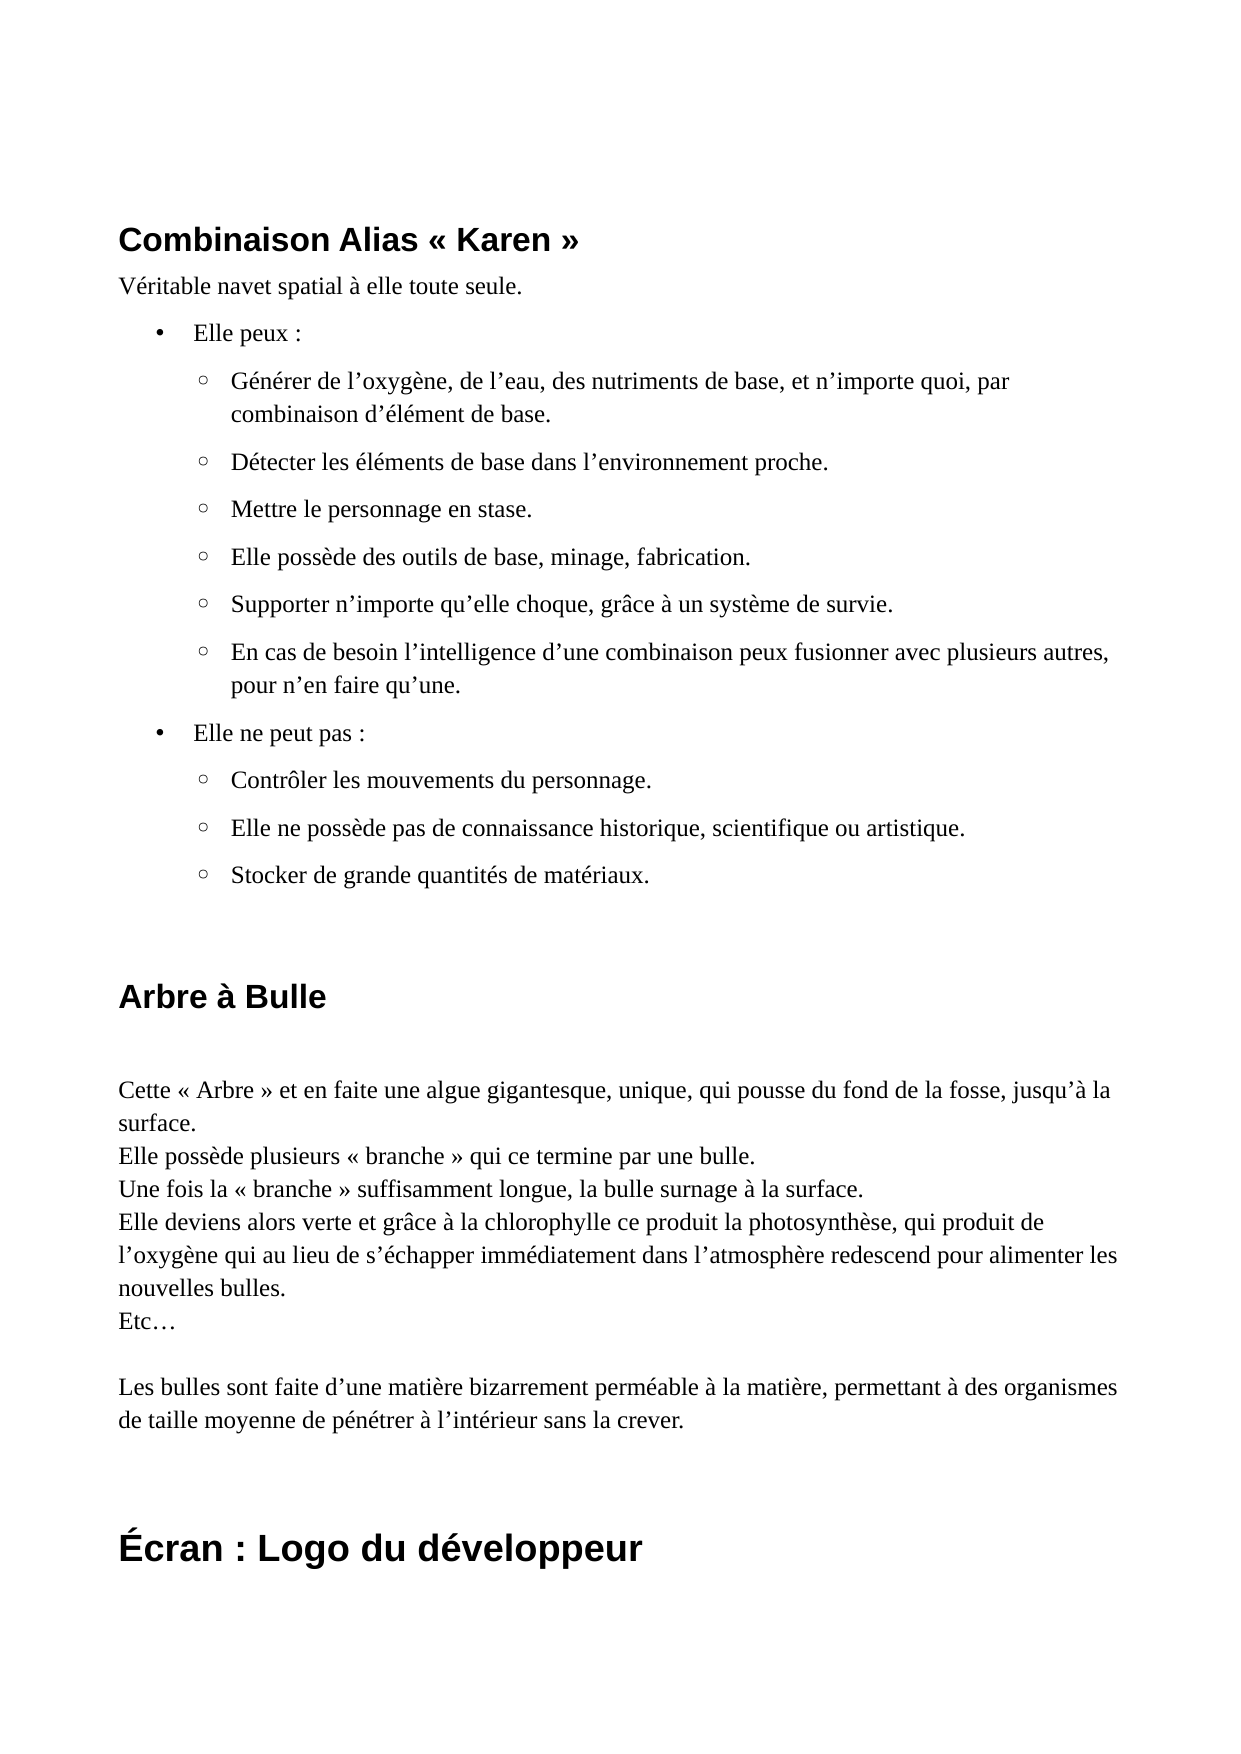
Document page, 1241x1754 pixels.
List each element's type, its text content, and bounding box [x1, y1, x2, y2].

list Elle ne peut pas : [156, 718, 1122, 746]
list Contrôler les mouvements du personnage. [193, 765, 1122, 794]
list Mettre le personnage en stase. [193, 494, 1122, 523]
list Elle peux : [156, 318, 1122, 347]
text Véritable navet spatial à elle toute seule. [118, 271, 1122, 299]
text [118, 118, 1122, 180]
subtitle Combinaison Alias « Karen » [118, 219, 1122, 258]
list Générer de l’oxygène, de l’eau, des nutriments de base, et n’importe quoi, par combinaison d’élément de base. [193, 366, 1122, 428]
list Elle possède des outils de base, minage, fabrication. [193, 542, 1122, 571]
list Supporter n’importe qu’elle choque, grâce à un système de survie. [193, 589, 1122, 618]
text Cette « Arbre » et en faite une algue gigantesque, unique, qui pousse du fond de la fosse, jusqu’à la surface. Elle possède plusieurs « branche » qui ce termine par une bulle. Une fois la « branche » suffisamment longue, la bulle surnage à la surface. Elle deviens alors verte et grâce à la chlorophylle ce produit la photosynthèse, qui produit de l’oxygène qui au lieu de s’échapper immédiatement dans l’atmosphère redescend pour alimenter les nouvelles bulles. Etc… Les bulles sont faite d’une matière bizarrement perméable à la matière, permettant à des organismes de taille moyenne de pénétrer à l’intérieur sans la crever. [118, 1075, 1122, 1434]
list Stocker de grande quantités de matériaux. [193, 860, 1122, 889]
list Elle ne possède pas de connaissance historique, scientifique ou artistique. [193, 813, 1122, 842]
subtitle Arbre à Bulle [118, 976, 1122, 1015]
list En cas de besoin l’intelligence d’une combinaison peux fusionner avec plusieurs autres, pour n’en faire qu’une. [193, 637, 1122, 699]
subtitle Écran : Logo du développeur [118, 1526, 1122, 1569]
list Détecter les éléments de base dans l’environnement proche. [193, 447, 1122, 475]
